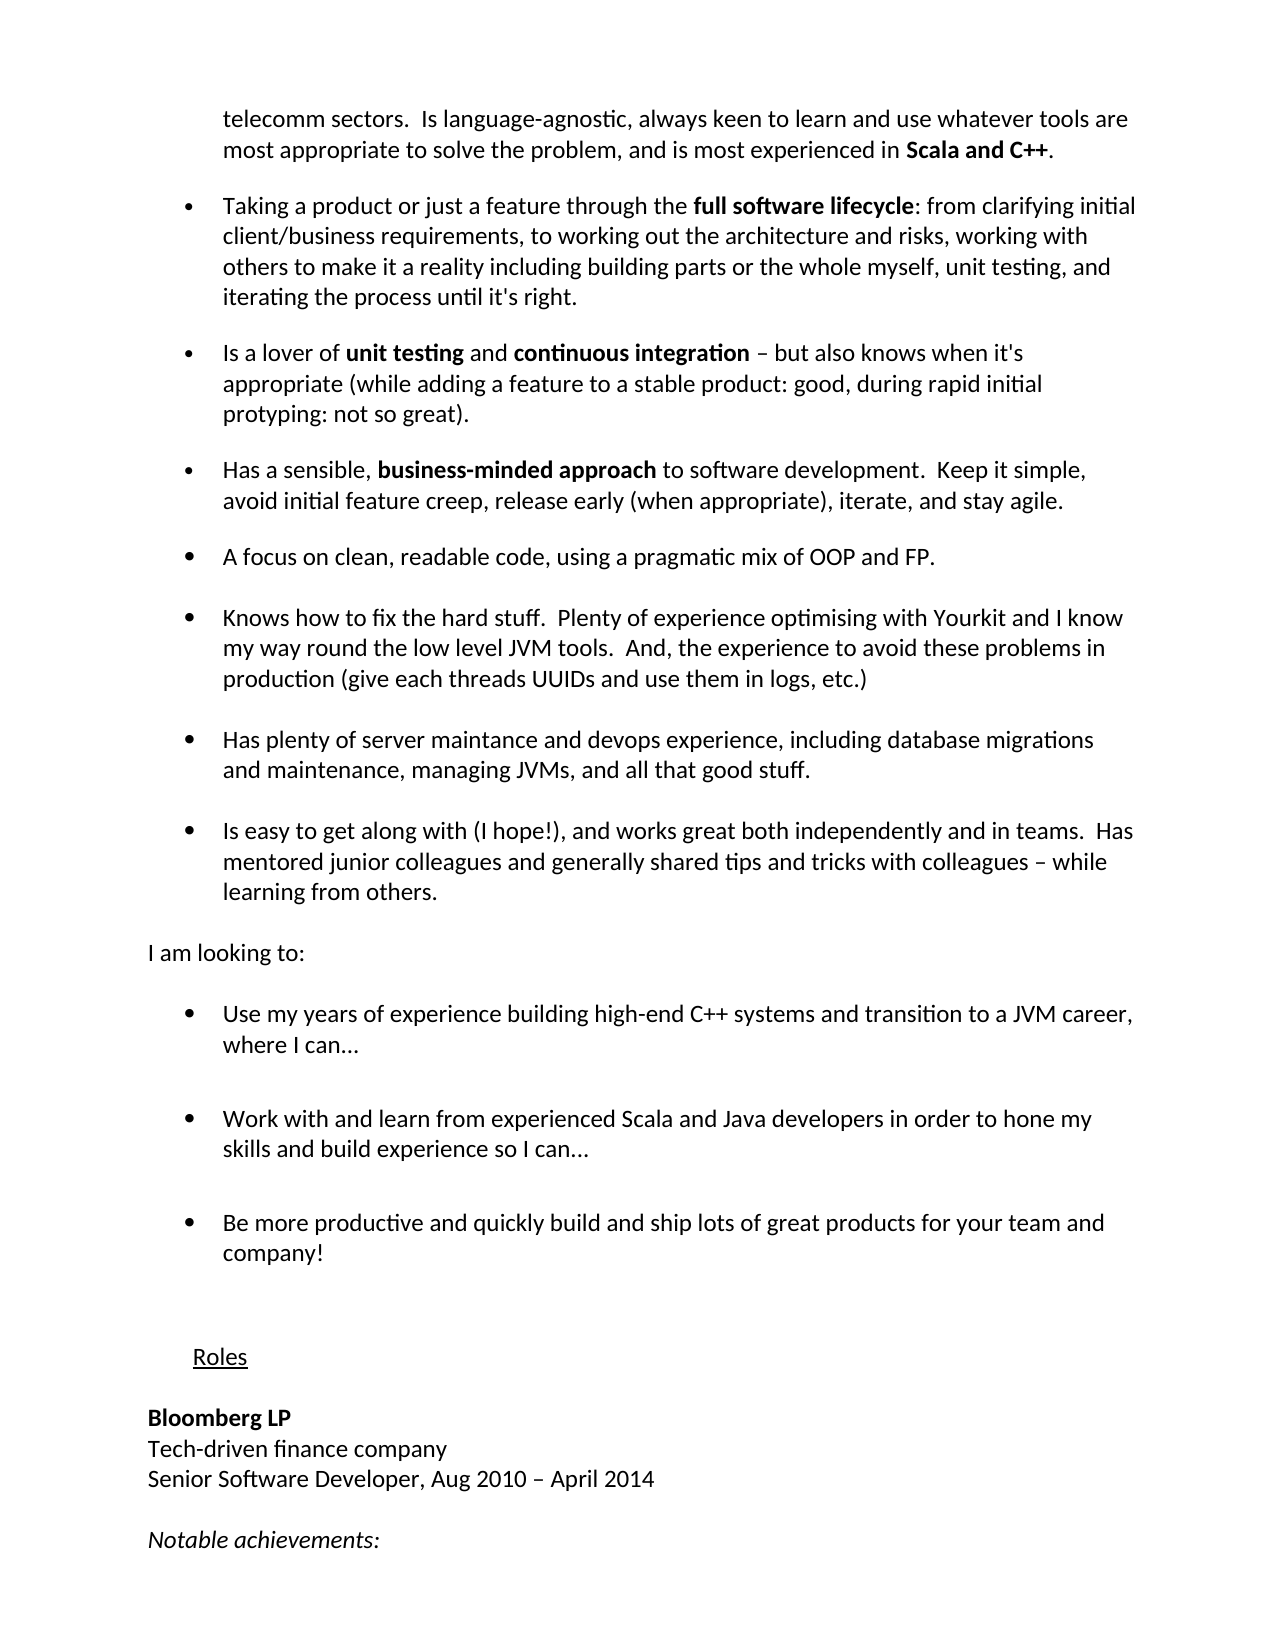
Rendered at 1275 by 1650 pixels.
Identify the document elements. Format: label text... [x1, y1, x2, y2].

list Use my years of experience building high-end C++ systems and transition to a JVM career, where I can... [185, 999, 1137, 1090]
text Notable achievements: [148, 1524, 1137, 1555]
text Bloomberg LP [148, 1402, 1137, 1433]
list Has a sensible, business-minded approach to software development. Keep it simple, avoid initial feature creep, release early (when appropriate), iterate, and stay agile. [185, 454, 1137, 541]
list Be more productive and quickly build and ship lots of great products for your team and company! [185, 1207, 1137, 1268]
text I am looking to: [148, 938, 1137, 968]
list Taking a product or just a feature through the full software lifecycle: from clarifying initial client/business requirements, to working out the architecture and risks, working with others to make it a reality including building parts or the whole myself, unit testing, and iterating the process until it's right. [185, 190, 1137, 337]
list Has plenty of server maintance and devops experience, including database migrations and maintenance, managing JVMs, and all that good stuff. [185, 724, 1137, 816]
list Is a lover of unit testing and continuous integration – but also knows when it's appropriate (while adding a feature to a stable product: good, during rapid initial protyping: not so great). [185, 337, 1137, 454]
list Knows how to fix the hard stuff. Plenty of experience optimising with Yourkit and I know my way round the low level JVM tools. And, the experience to avoid these problems in production (give each threads UUIDs and use them in logs, etc.) [185, 602, 1137, 724]
text Tech-driven finance company [148, 1433, 1137, 1463]
list Is easy to get along with (I hope!), and works great both independently and in teams. Has mentored junior colleagues and generally shared tips and tricks with colleagues – while learning from others. [185, 816, 1137, 907]
text Senior Software Developer, Aug 2010 – April 2014 [148, 1463, 1137, 1494]
list A focus on clean, readable code, using a pragmatic mix of OOP and FP. [185, 541, 1137, 602]
list telecomm sectors. Is language-agnostic, always keen to learn and use whatever tools are most appropriate to solve the problem, and is most experienced in Scala and C++. [185, 103, 1137, 190]
subtitle Roles [148, 1341, 1137, 1372]
list Work with and learn from experienced Scala and Java developers in order to hone my skills and build experience so I can... [185, 1103, 1137, 1194]
